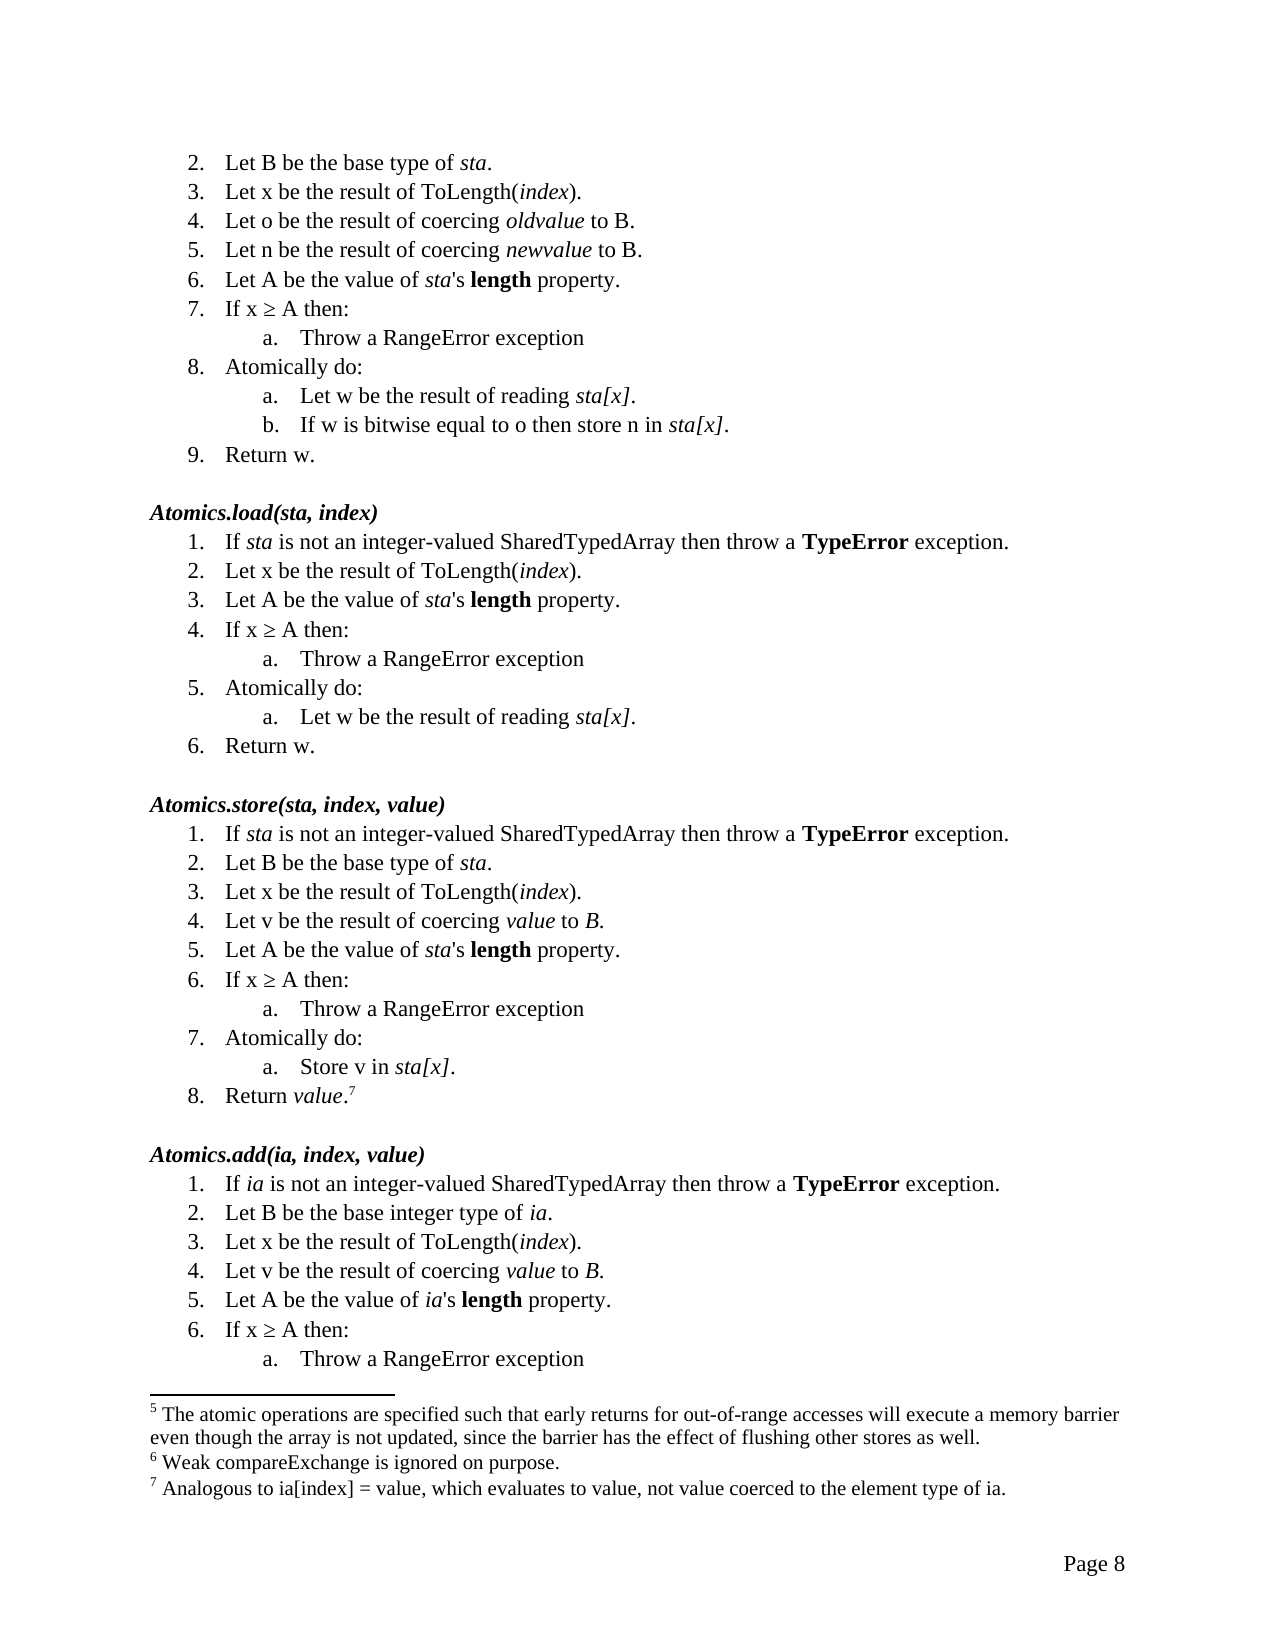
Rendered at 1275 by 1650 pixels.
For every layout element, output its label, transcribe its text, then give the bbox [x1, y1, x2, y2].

list Atomically do: [187, 1025, 1125, 1050]
list Atomically do: [187, 675, 1125, 700]
list Let A be the value of sta's length property. [187, 587, 1125, 613]
list Throw a RangeError exception [262, 1346, 1125, 1371]
text Atomics.add(ia, index, value) [150, 1142, 1125, 1167]
list If x ≥ A then: [187, 967, 1125, 992]
text Weak compareExchange is ignored on purpose. [150, 1449, 1125, 1474]
list Throw a RangeError exception [262, 646, 1125, 671]
text Atomics.store(sta, index, value) [150, 792, 1125, 817]
list Let A be the value of sta's length property. [187, 267, 1125, 292]
list Throw a RangeError exception [262, 996, 1125, 1021]
list Let n be the result of coercing newvalue to B. [187, 237, 1125, 263]
list Let o be the result of coercing oldvalue to B. [187, 208, 1125, 234]
list Return w. [187, 442, 1125, 467]
list Atomically do: [187, 354, 1125, 379]
list Let x be the result of ToLength(index). [187, 1229, 1125, 1254]
list If sta is not an integer-valued SharedTypedArray then throw a TypeError exception. [187, 821, 1125, 846]
list Let x be the result of ToLength(index). [187, 558, 1125, 584]
list Return value. [187, 1083, 1125, 1109]
list Throw a RangeError exception [262, 325, 1125, 350]
list Let B be the base type of sta. [187, 150, 1125, 175]
list Analogous to ia[index] = value, which evaluates to value, not value coerced to the element type of ia. [150, 1474, 1125, 1500]
list Let B be the base type of sta. [187, 850, 1125, 875]
list If x ≥ A then: [187, 1317, 1125, 1342]
list Return w. [187, 733, 1125, 759]
list Let x be the result of ToLength(index). [187, 879, 1125, 904]
list Store v in sta[x]. [262, 1054, 1125, 1079]
list If x ≥ A then: [187, 296, 1125, 321]
list Let x be the result of ToLength(index). [187, 179, 1125, 204]
list Let w be the result of reading sta[x]. [262, 704, 1125, 729]
list If w is bitwise equal to o then store n in sta[x]. [262, 412, 1125, 438]
list Let v be the result of coercing value to B. [187, 908, 1125, 934]
list Let v be the result of coercing value to B. [187, 1258, 1125, 1284]
list If sta is not an integer-valued SharedTypedArray then throw a TypeError exception. [187, 529, 1125, 554]
text Atomics.load(sta, index) [150, 500, 1125, 525]
list If x ≥ A then: [187, 617, 1125, 642]
list Let A be the value of sta's length property. [187, 937, 1125, 963]
list Let w be the result of reading sta[x]. [262, 383, 1125, 409]
list If ia is not an integer-valued SharedTypedArray then throw a TypeError exception. [187, 1171, 1125, 1196]
text The atomic operations are specified such that early returns for out-of-range accesses will execute a memory barrier even though the array is not updated, since the barrier has the effect of flushing other stores as well. [150, 1401, 1125, 1449]
list Let B be the base integer type of ia. [187, 1200, 1125, 1225]
list Let A be the value of ia's length property. [187, 1287, 1125, 1313]
